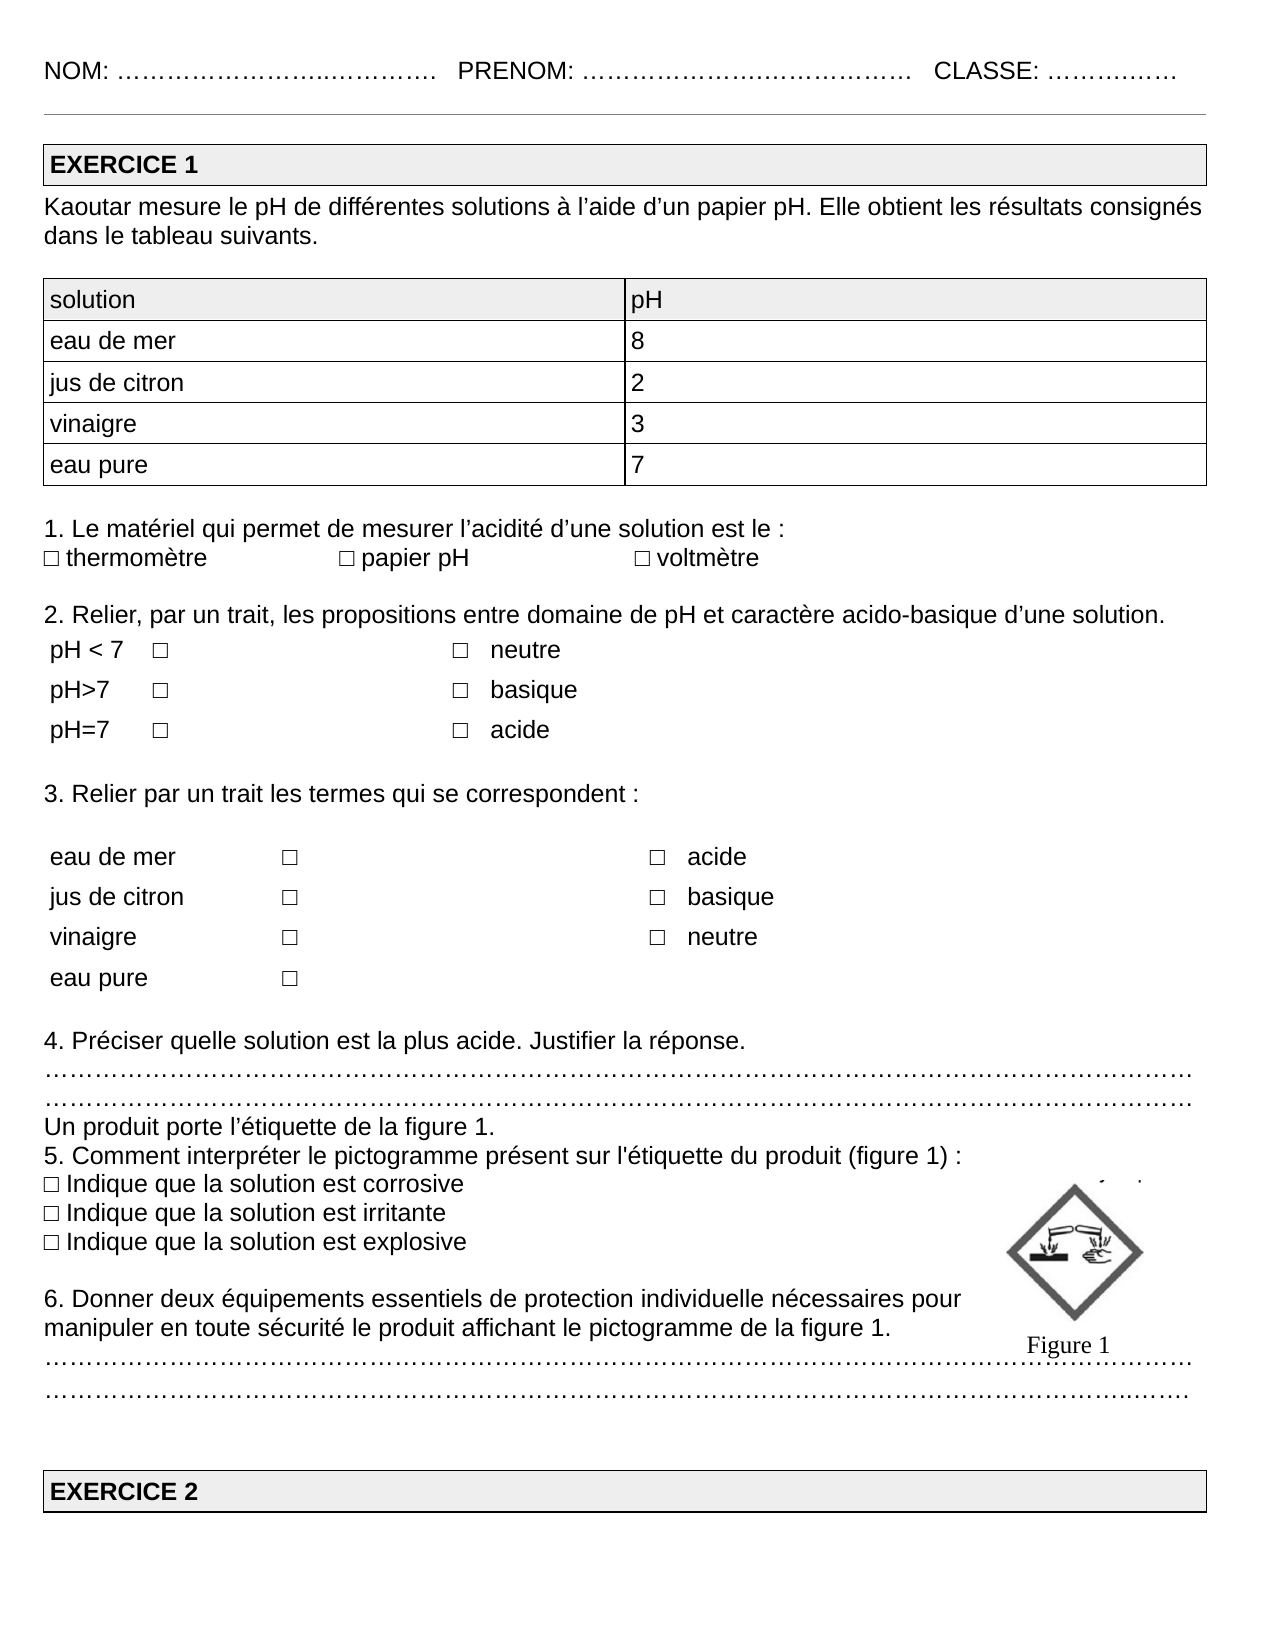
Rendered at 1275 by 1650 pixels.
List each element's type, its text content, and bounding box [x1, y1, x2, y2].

text …………………………………………………………………………………………………………………………………………………………………………………………………………………………………………………… [44, 1054, 1206, 1112]
table_cell □ [447, 710, 484, 750]
table_cell [681, 957, 822, 997]
table_header acide [681, 836, 822, 876]
text Un produit porte l’étiquette de la figure 1. [44, 1112, 1206, 1141]
table_cell 7 [626, 444, 1206, 484]
table_header neutre [484, 629, 644, 669]
table_cell □ [276, 876, 316, 917]
table_cell basique [484, 670, 644, 710]
text 6. Donner deux équipements essentiels de protection individuelle nécessaires pour manipuler en toute sécurité le produit affichant le pictogramme de la figure 1. [44, 1284, 1206, 1342]
table_cell [316, 876, 644, 917]
table_cell 2 [626, 362, 1206, 402]
text 2. Relier, par un trait, les propositions entre domaine de pH et caractère acido-basique d’une solution. [44, 601, 1206, 629]
text [1153, 1227, 1206, 1256]
table_cell vinaigre [44, 403, 624, 443]
table_cell [644, 957, 681, 997]
table_cell 8 [626, 321, 1206, 361]
text ……………………………………………………………………………………………………………………………………………………………………………………………………………………………………………..……. [44, 1342, 1206, 1404]
text [1153, 1198, 1206, 1227]
table_cell vinaigre [44, 917, 276, 957]
table_header [184, 629, 447, 669]
text □ thermomètre □ papier pH □ voltmètre [44, 543, 1206, 572]
picture [992, 1180, 1153, 1323]
table_header □ [644, 836, 681, 876]
table_cell basique [681, 876, 822, 917]
table_header pH [626, 279, 1206, 319]
table_header solution [44, 279, 624, 319]
table_header eau de mer [44, 836, 276, 876]
table_header EXERCICE 1 [44, 145, 1206, 185]
table_cell eau de mer [44, 321, 624, 361]
table_cell □ [276, 917, 316, 957]
table_header □ [147, 629, 184, 669]
table_cell [184, 670, 447, 710]
table_header pH < 7 [44, 629, 147, 669]
table_cell acide [484, 710, 644, 750]
table_header EXERCICE 2 [44, 1471, 1206, 1511]
table_header [316, 836, 644, 876]
text Kaoutar mesure le pH de différentes solutions à l’aide d’un papier pH. Elle obtient les résultats consignés dans le tableau suivants. [44, 192, 1206, 249]
table_cell [316, 917, 644, 957]
text NOM: ……………………..…………. PRENOM: ………………….……………… CLASSE: ……….…… [44, 56, 1206, 85]
table_cell neutre [681, 917, 822, 957]
table_cell pH=7 [44, 710, 147, 750]
table_cell □ [644, 917, 681, 957]
table_cell jus de citron [44, 876, 276, 917]
text 3. Relier par un trait les termes qui se correspondent : [44, 779, 1206, 807]
table_cell □ [447, 670, 484, 710]
table_cell 3 [626, 403, 1206, 443]
text 5. Comment interpréter le pictogramme présent sur l'étiquette du produit (figure 1) : [44, 1141, 1206, 1169]
text 1. Le matériel qui permet de mesurer l’acidité d’une solution est le : [44, 514, 1206, 543]
text □ Indique que la solution est explosive [44, 1227, 992, 1256]
text □ Indique que la solution est irritante [44, 1198, 992, 1227]
table_cell jus de citron [44, 362, 624, 402]
table_cell [316, 957, 644, 997]
text 4. Préciser quelle solution est la plus acide. Justifier la réponse. [44, 1026, 1206, 1054]
table_cell □ [147, 710, 184, 750]
table_cell eau pure [44, 444, 624, 484]
table_cell pH>7 [44, 670, 147, 710]
table_header □ [447, 629, 484, 669]
text □ Indique que la solution est corrosive [44, 1169, 1206, 1198]
table_cell eau pure [44, 957, 276, 997]
table_cell [184, 710, 447, 750]
table_cell □ [276, 957, 316, 997]
table_header □ [276, 836, 316, 876]
table_cell □ [147, 670, 184, 710]
table_cell □ [644, 876, 681, 917]
